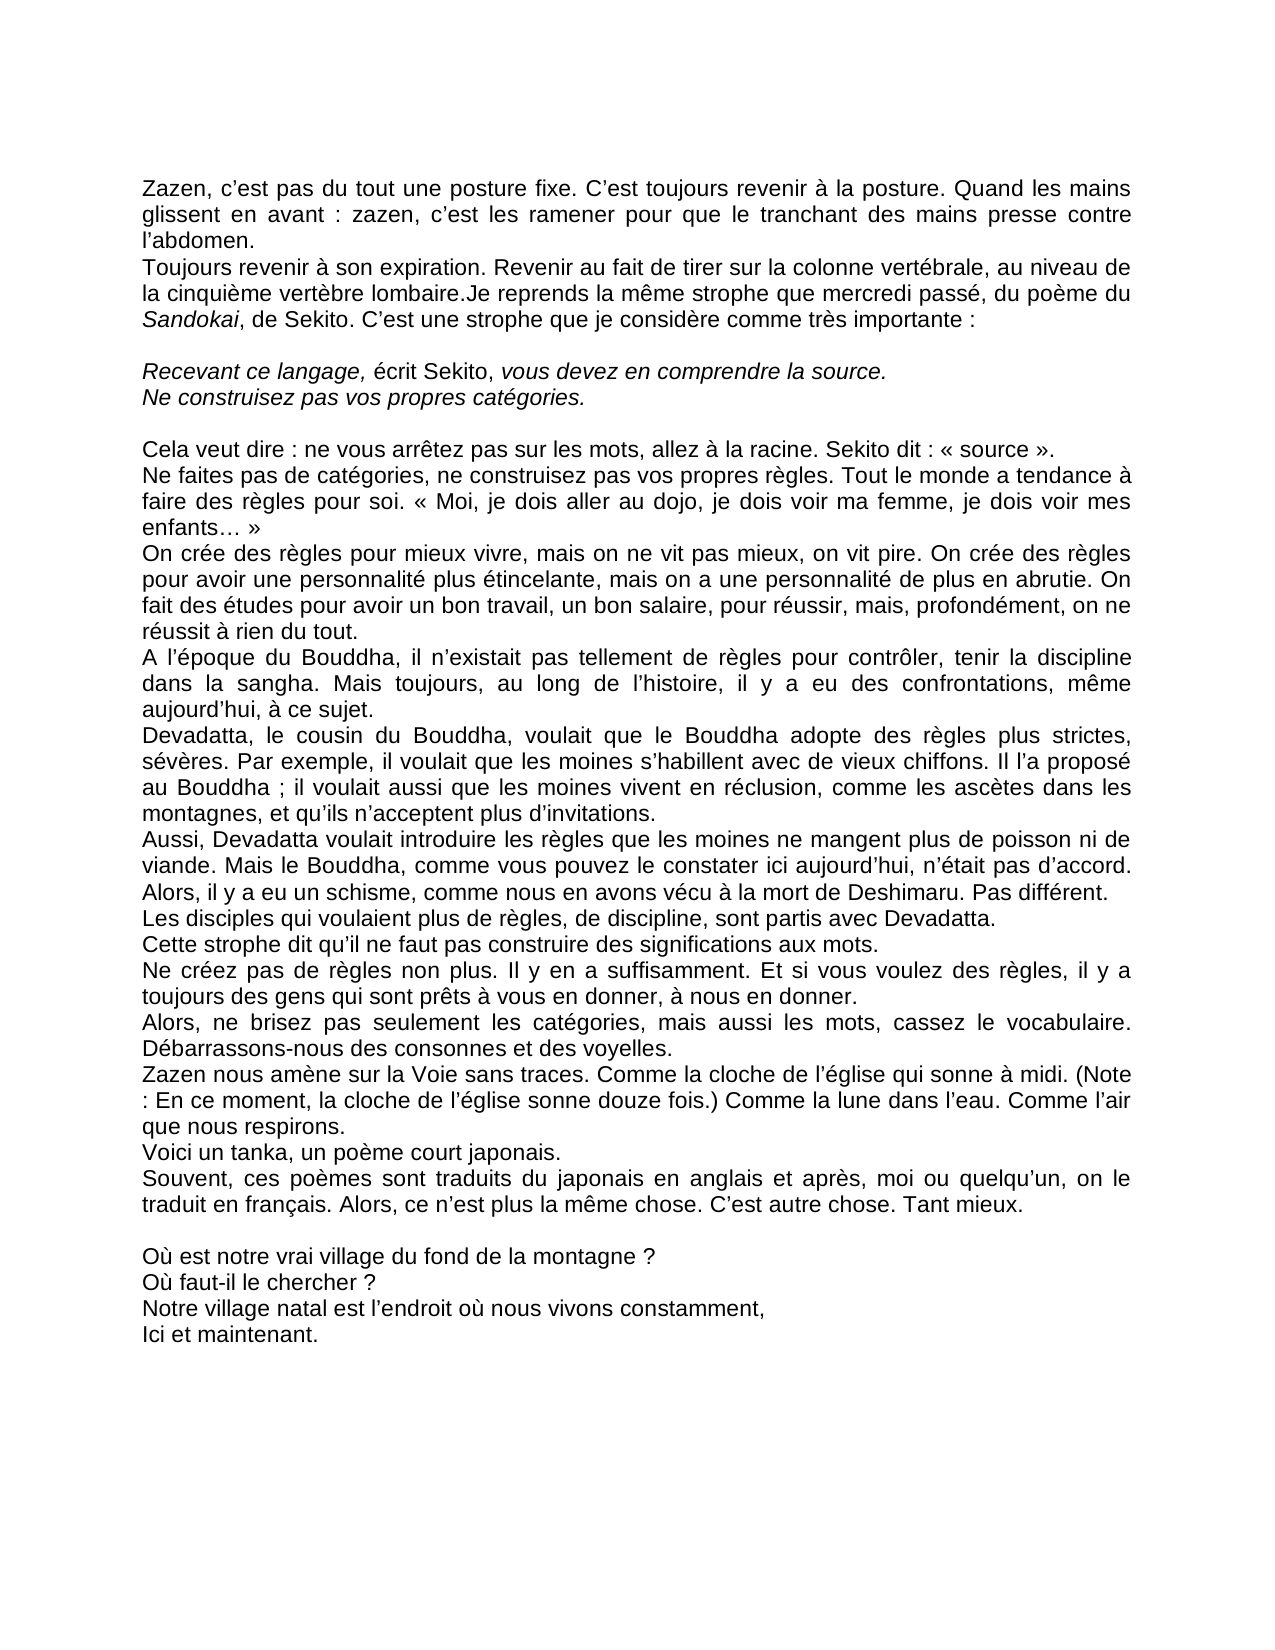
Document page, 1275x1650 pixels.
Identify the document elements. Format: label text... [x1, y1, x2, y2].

text Recevant ce langage, écrit Sekito, vous devez en comprendre la source. [142, 358, 1133, 384]
text Devadatta, le cousin du Bouddha, voulait que le Bouddha adopte des règles plus strictes, sévères. Par exemple, il voulait que les moines s’habillent avec de vieux chiffons. Il l’a proposé au Bouddha ; il voulait aussi que les moines vivent en réclusion, comme les ascètes dans les montagnes, et qu’ils n’acceptent plus d’invitations. [142, 723, 1133, 827]
text Ne faites pas de catégories, ne construisez pas vos propres règles. Tout le monde a tendance à faire des règles pour soi. « Moi, je dois aller au dojo, je dois voir ma femme, je dois voir mes enfants… » [142, 462, 1133, 540]
text Zazen nous amène sur la Voie sans traces. Comme la cloche de l’église qui sonne à midi. (Note : En ce moment, la cloche de l’église sonne douze fois.) Comme la lune dans l’eau. Comme l’air que nous respirons. [142, 1061, 1133, 1139]
text Voici un tanka, un poème court japonais. [142, 1139, 1133, 1165]
text Cela veut dire : ne vous arrêtez pas sur les mots, allez à la racine. Sekito dit : « source ». [142, 436, 1133, 462]
text Alors, ne brisez pas seulement les catégories, mais aussi les mots, cassez le vocabulaire. Débarrassons-nous des consonnes et des voyelles. [142, 1009, 1133, 1061]
text Cette strophe dit qu’il ne faut pas construire des significations aux mots. [142, 931, 1133, 957]
text Ici et maintenant. [142, 1322, 1133, 1348]
text Notre village natal est l’endroit où nous vivons constamment, [142, 1296, 1133, 1322]
text Ne construisez pas vos propres catégories. [142, 384, 1133, 410]
text Ne créez pas de règles non plus. Il y en a suffisamment. Et si vous voulez des règles, il y a toujours des gens qui sont prêts à vous en donner, à nous en donner. [142, 957, 1133, 1009]
text A l’époque du Bouddha, il n’existait pas tellement de règles pour contrôler, tenir la discipline dans la sangha. Mais toujours, au long de l’histoire, il y a eu des confrontations, même aujourd’hui, à ce sujet. [142, 644, 1133, 723]
text Toujours revenir à son expiration. Revenir au fait de tirer sur la colonne vertébrale, au niveau de la cinquième vertèbre lombaire.Je reprends la même strophe que mercredi passé, du poème du Sandokai, de Sekito. C’est une strophe que je considère comme très importante : [142, 254, 1133, 332]
text On crée des règles pour mieux vivre, mais on ne vit pas mieux, on vit pire. On crée des règles pour avoir une personnalité plus étincelante, mais on a une personnalité de plus en abrutie. On fait des études pour avoir un bon travail, un bon salaire, pour réussir, mais, profondément, on ne réussit à rien du tout. [142, 540, 1133, 644]
text Aussi, Devadatta voulait introduire les règles que les moines ne mangent plus de poisson ni de viande. Mais le Bouddha, comme vous pouvez le constater ici aujourd’hui, n’était pas d’accord. Alors, il y a eu un schisme, comme nous en avons vécu à la mort de Deshimaru. Pas différent. [142, 827, 1133, 905]
text Où faut-il le chercher ? [142, 1269, 1133, 1296]
text Souvent, ces poèmes sont traduits du japonais en anglais et après, moi ou quelqu’un, on le traduit en français. Alors, ce n’est plus la même chose. C’est autre chose. Tant mieux. [142, 1165, 1133, 1217]
text Les disciples qui voulaient plus de règles, de discipline, sont partis avec Devadatta. [142, 905, 1133, 931]
text Où est notre vrai village du fond de la montagne ? [142, 1243, 1133, 1269]
text Zazen, c’est pas du tout une posture fixe. C’est toujours revenir à la posture. Quand les mains glissent en avant : zazen, c’est les ramener pour que le tranchant des mains presse contre l’abdomen. [142, 176, 1133, 254]
